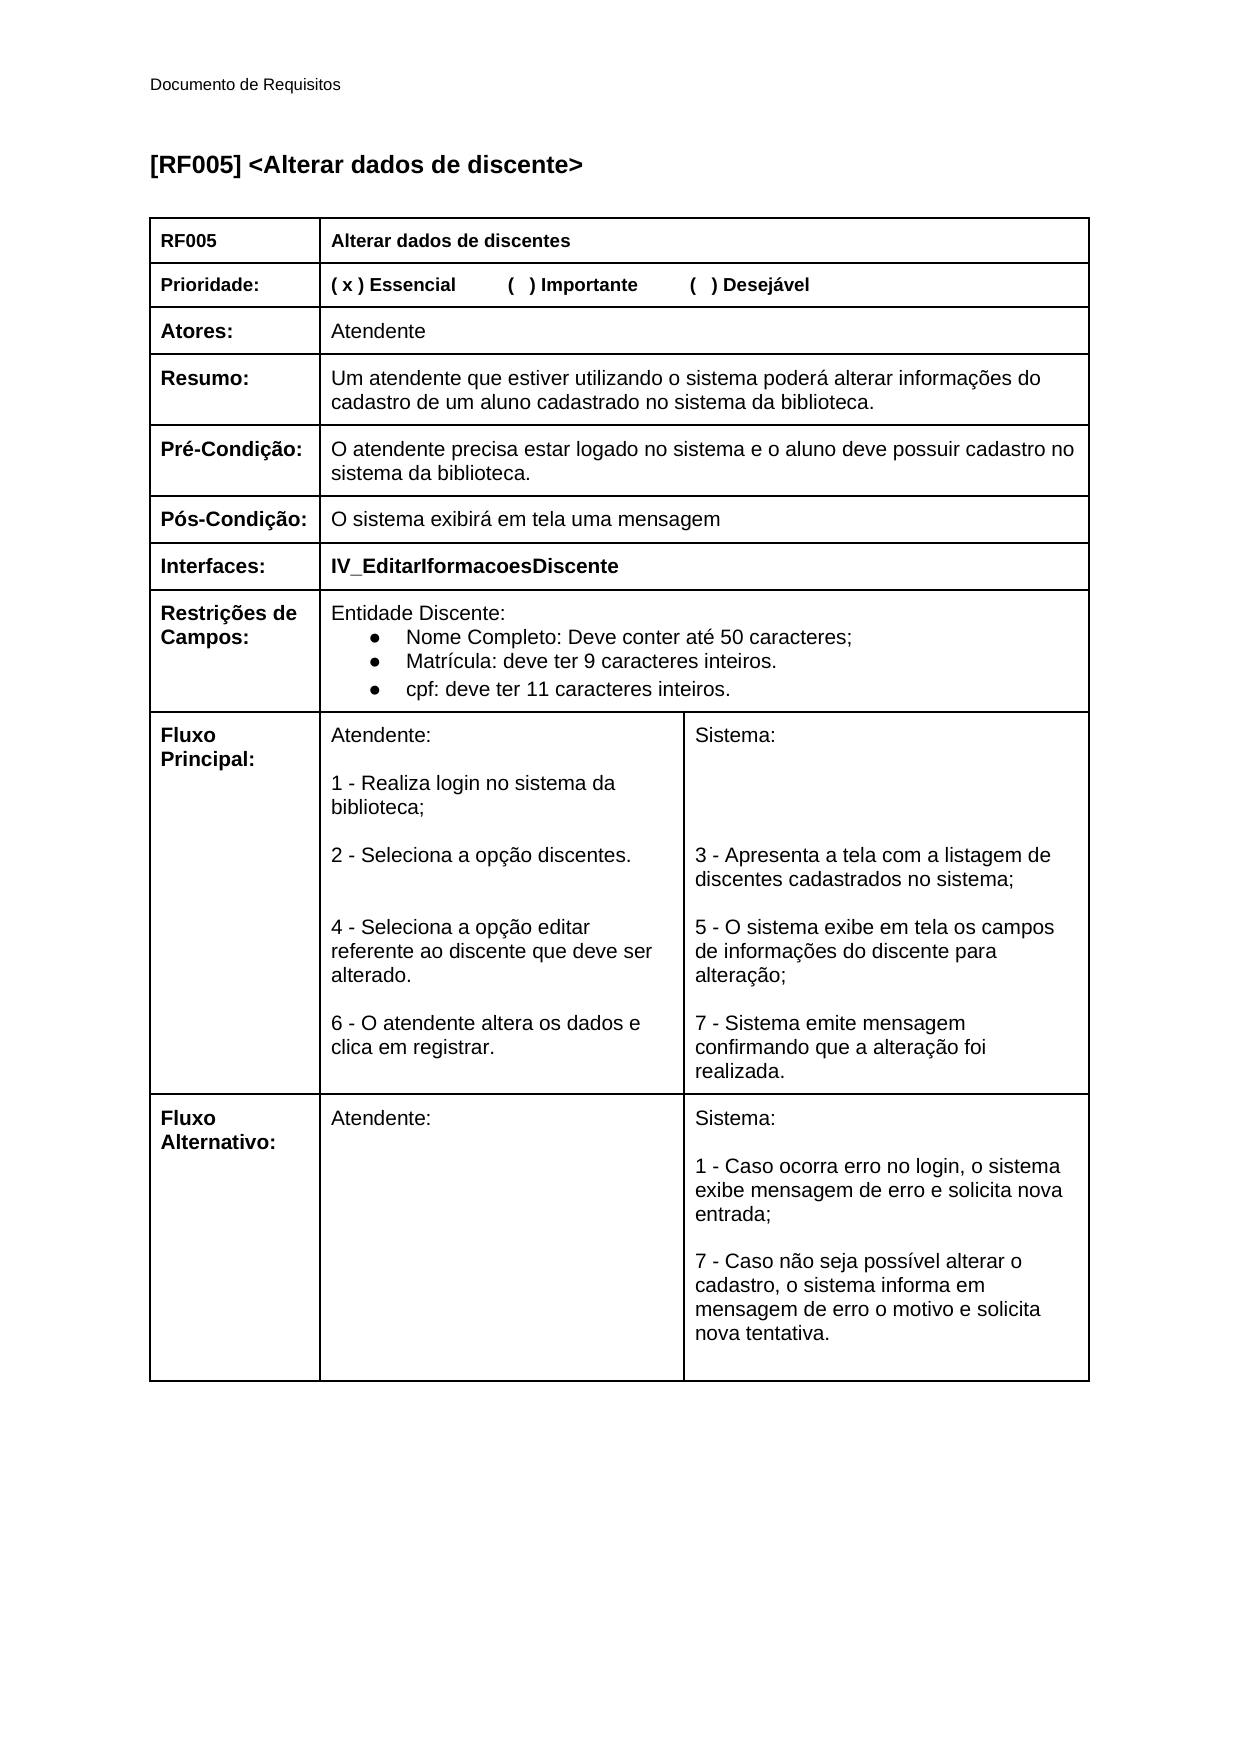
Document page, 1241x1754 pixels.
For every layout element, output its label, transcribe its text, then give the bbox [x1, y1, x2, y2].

table_header RF005 [151, 219, 319, 262]
table_cell Prioridade: [151, 264, 319, 306]
table_cell Um atendente que estiver utilizando o sistema poderá alterar informações do cadastro de um aluno cadastrado no sistema da biblioteca. [321, 355, 1088, 424]
table_cell IV_EditarIformacoesDiscente [321, 544, 1088, 588]
table_header Alterar dados de discentes [321, 219, 1088, 262]
subtitle [RF005] <Alterar dados de discente> [150, 150, 1090, 179]
table_cell Fluxo Alternativo: [151, 1095, 319, 1379]
table_cell O sistema exibirá em tela uma mensagem [321, 497, 1088, 542]
table_cell Restrições de Campos: [151, 591, 319, 711]
table_cell Atendente: [321, 1095, 683, 1379]
table_cell Resumo: [151, 355, 319, 424]
table_cell Pós-Condição: [151, 497, 319, 542]
table_cell Atores: [151, 308, 319, 353]
table_cell Atendente [321, 308, 1088, 353]
table_cell Entidade Discente: Nome Completo: Deve conter até 50 caracteres; Matrícula: deve ter 9 caracteres inteiros. cpf: deve ter 11 caracteres inteiros. [321, 591, 1088, 711]
table_cell Fluxo Principal: [151, 713, 319, 1093]
table_cell Atendente: 1 - Realiza login no sistema da biblioteca; 2 - Seleciona a opção discentes. 4 - Seleciona a opção editar referente ao discente que deve ser alterado. 6 - O atendente altera os dados e clica em registrar. [321, 713, 683, 1093]
table_cell Interfaces: [151, 544, 319, 588]
table_cell Pré-Condição: [151, 426, 319, 495]
table_cell O atendente precisa estar logado no sistema e o aluno deve possuir cadastro no sistema da biblioteca. [321, 426, 1088, 495]
table_cell Sistema: 1 - Caso ocorra erro no login, o sistema exibe mensagem de erro e solicita nova entrada; 7 - Caso não seja possível alterar o cadastro, o sistema informa em mensagem de erro o motivo e solicita nova tentativa. [685, 1095, 1088, 1379]
table_cell ( x ) Essencial ( ) Importante ( ) Desejável [321, 264, 1088, 306]
table_cell Sistema: 3 - Apresenta a tela com a listagem de discentes cadastrados no sistema; 5 - O sistema exibe em tela os campos de informações do discente para alteração; 7 - Sistema emite mensagem confirmando que a alteração foi realizada. [685, 713, 1088, 1093]
